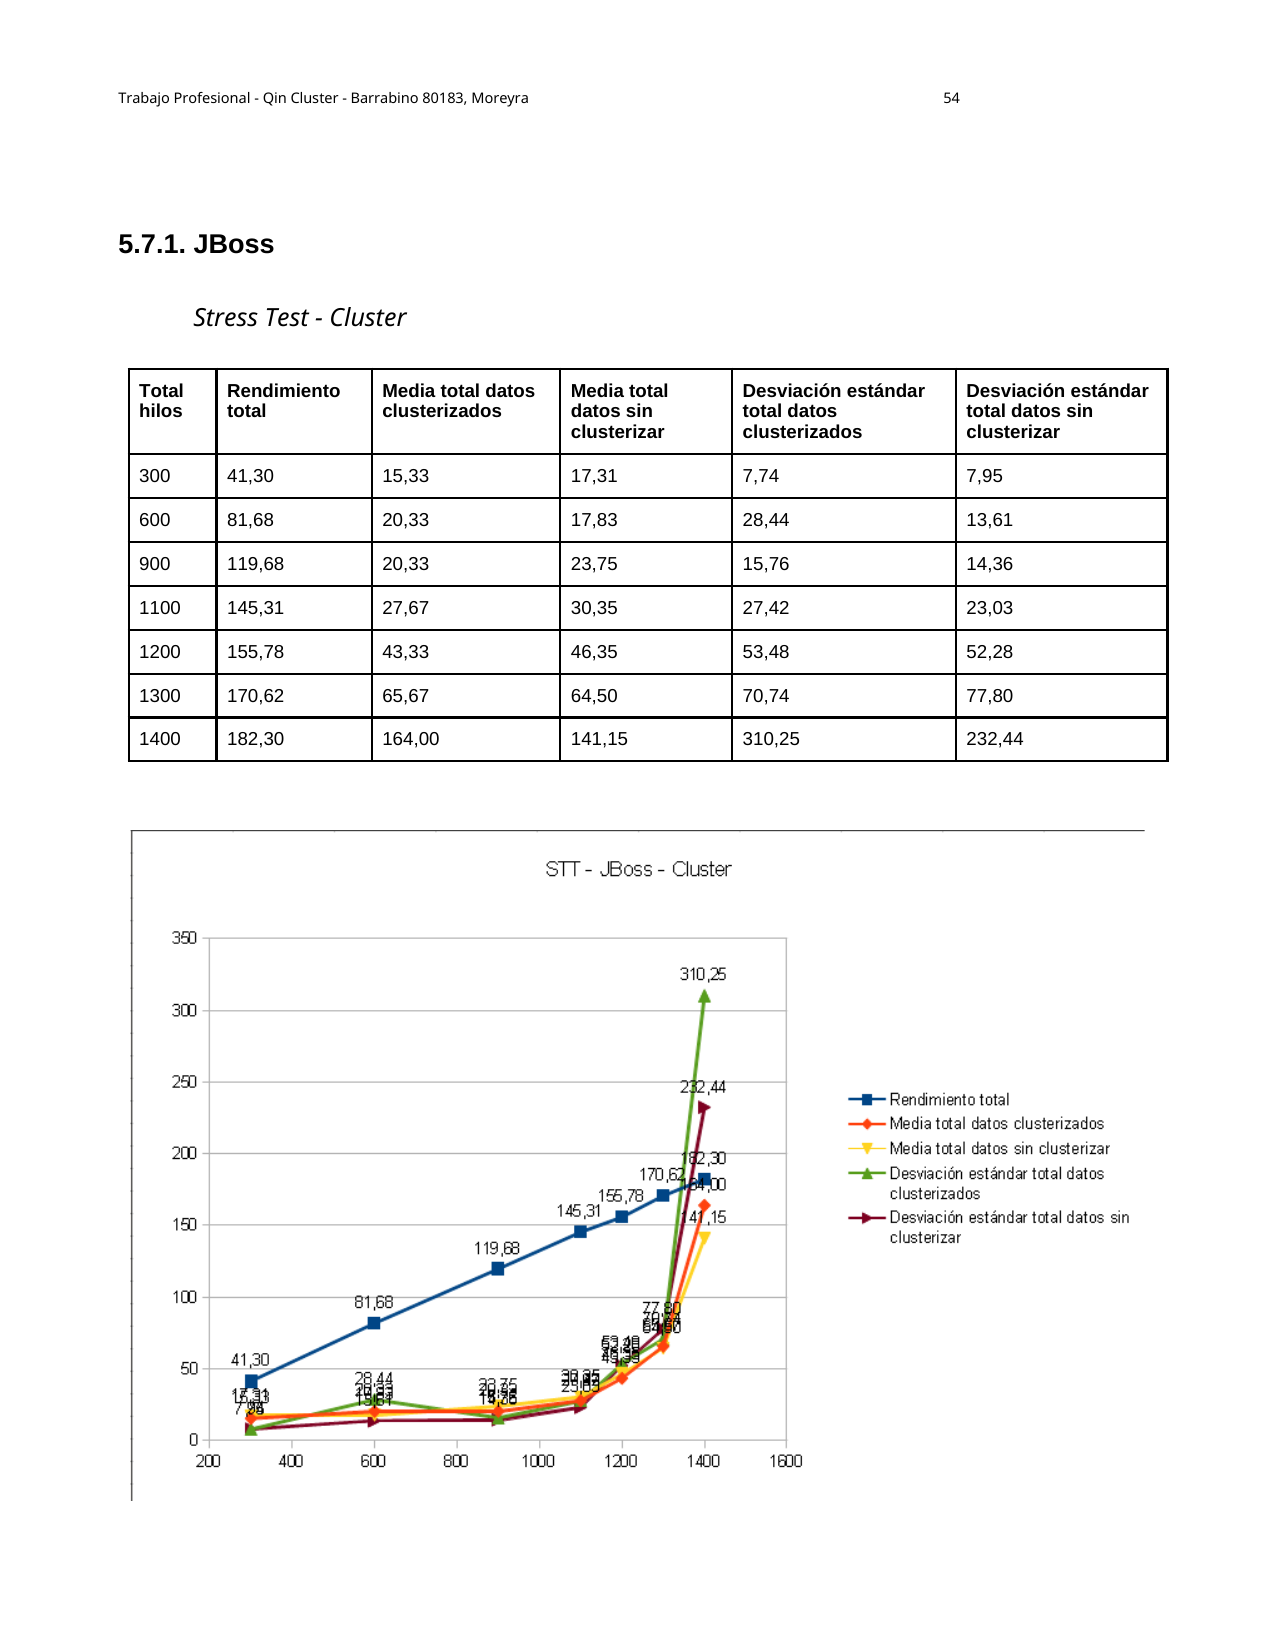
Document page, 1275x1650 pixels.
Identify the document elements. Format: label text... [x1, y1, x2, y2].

table_cell 1100 [130, 587, 215, 629]
table_cell 14,36 [957, 543, 1166, 585]
picture [130, 830, 1145, 1501]
table_cell 164,00 [373, 719, 559, 760]
table_cell 600 [130, 499, 215, 541]
table_header Desviación estándar total datos sin clusterizar [957, 370, 1166, 453]
table_cell 43,33 [373, 631, 559, 672]
table_cell 7,74 [733, 455, 955, 497]
table_cell 52,28 [957, 631, 1166, 672]
subtitle 5.7.1. JBoss [118, 229, 1157, 259]
table_cell 1400 [130, 719, 215, 760]
table_cell 141,15 [561, 719, 731, 760]
table_cell 20,33 [373, 543, 559, 585]
table_cell 15,76 [733, 543, 955, 585]
table_cell 64,50 [561, 675, 731, 716]
table_header Media total datos sin clusterizar [561, 370, 731, 453]
text Stress Test - Cluster [118, 299, 1157, 333]
table_cell 1300 [130, 675, 215, 716]
table_cell 65,67 [373, 675, 559, 716]
table_cell 1200 [130, 631, 215, 672]
table_cell 77,80 [957, 675, 1166, 716]
table_cell 7,95 [957, 455, 1166, 497]
table_cell 13,61 [957, 499, 1166, 541]
table_cell 300 [130, 455, 215, 497]
table_header Media total datos clusterizados [373, 370, 559, 453]
table_cell 41,30 [218, 455, 371, 497]
table_header Total hilos [130, 370, 215, 453]
table_cell 20,33 [373, 499, 559, 541]
table_cell 310,25 [733, 719, 955, 760]
table_cell 46,35 [561, 631, 731, 672]
table_cell 232,44 [957, 719, 1166, 760]
table_header Rendimiento total [218, 370, 371, 453]
table_cell 17,31 [561, 455, 731, 497]
table_cell 900 [130, 543, 215, 585]
table_cell 28,44 [733, 499, 955, 541]
table_cell 70,74 [733, 675, 955, 716]
table_cell 15,33 [373, 455, 559, 497]
table_cell 145,31 [218, 587, 371, 629]
table_cell 23,03 [957, 587, 1166, 629]
table_cell 53,48 [733, 631, 955, 672]
table_cell 119,68 [218, 543, 371, 585]
table_cell 27,67 [373, 587, 559, 629]
table_cell 170,62 [218, 675, 371, 716]
table_header Desviación estándar total datos clusterizados [733, 370, 955, 453]
table_cell 17,83 [561, 499, 731, 541]
table_cell 81,68 [218, 499, 371, 541]
table_cell 155,78 [218, 631, 371, 672]
table_cell 23,75 [561, 543, 731, 585]
table_cell 27,42 [733, 587, 955, 629]
table_cell 182,30 [218, 719, 371, 760]
table_cell 30,35 [561, 587, 731, 629]
